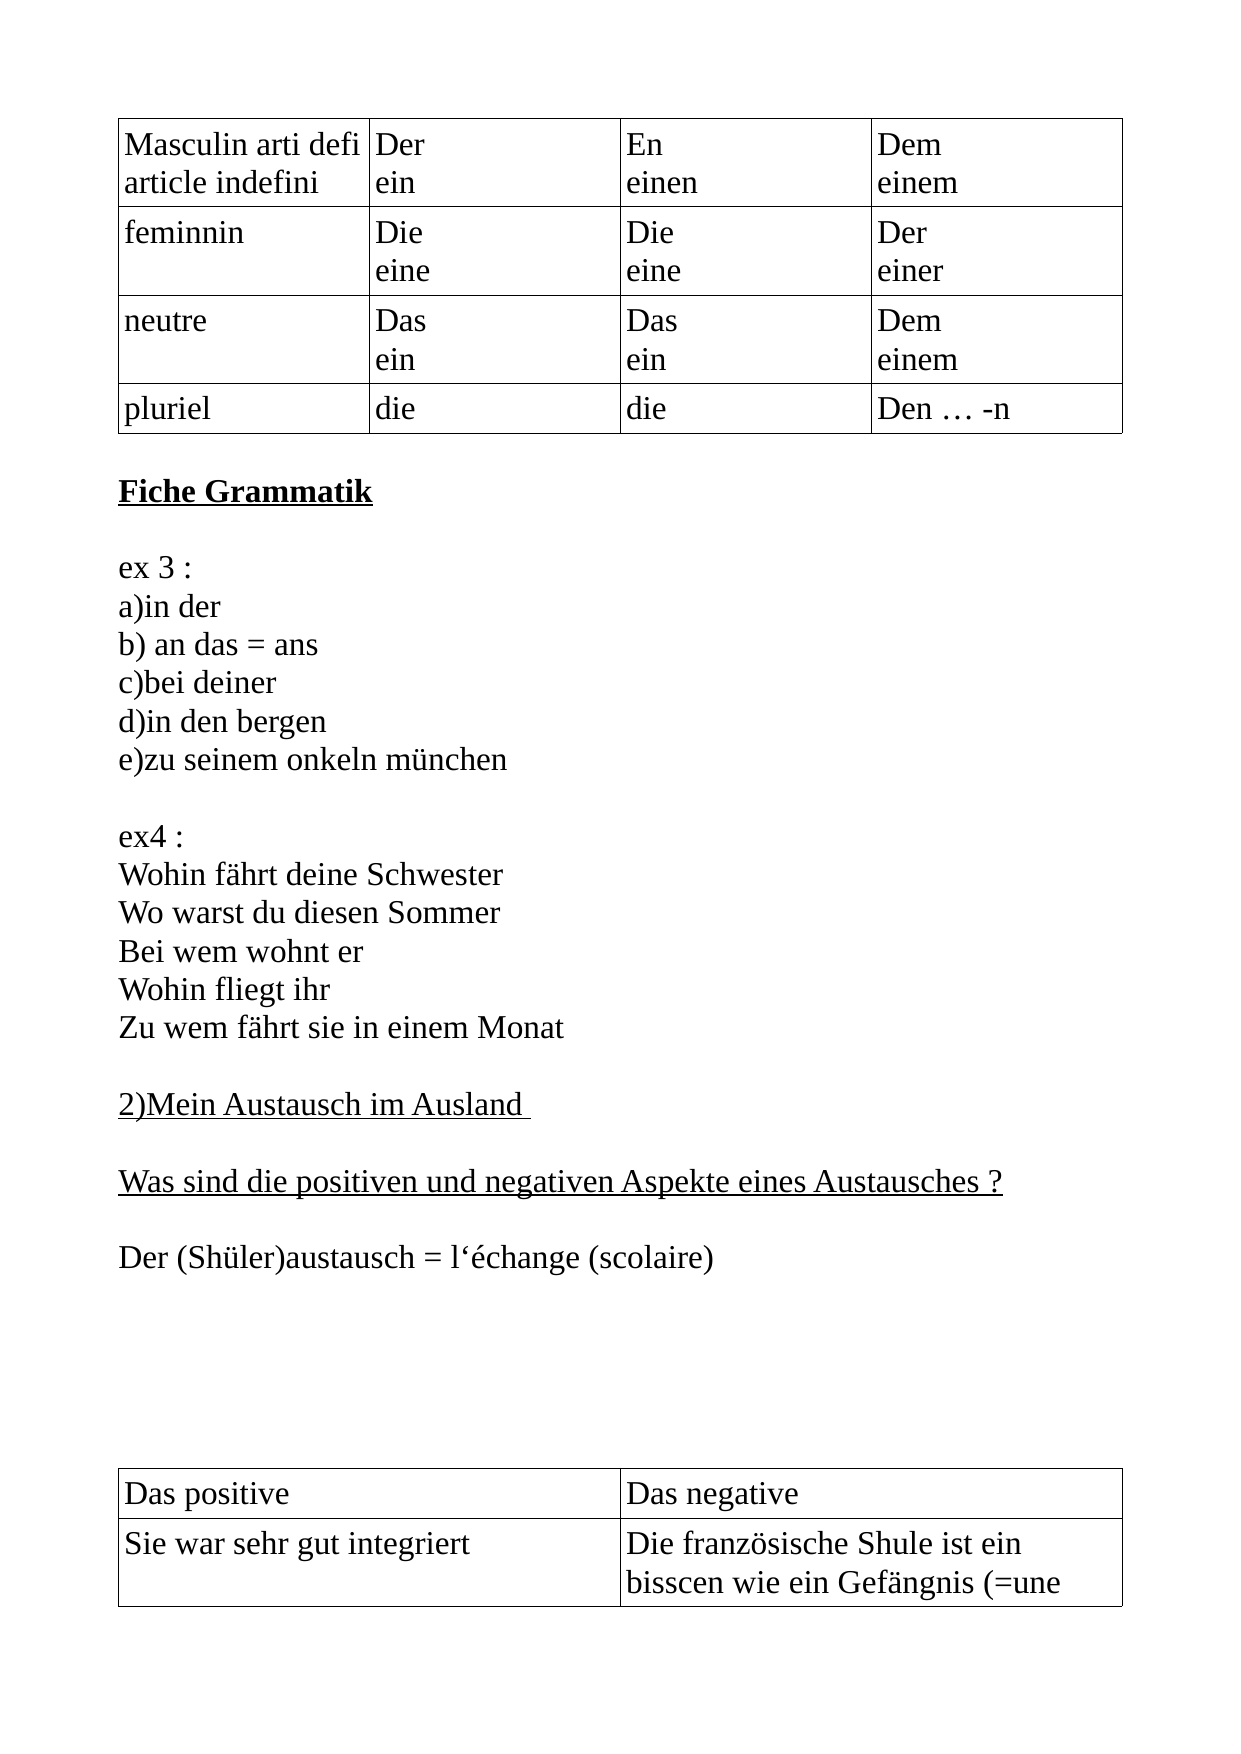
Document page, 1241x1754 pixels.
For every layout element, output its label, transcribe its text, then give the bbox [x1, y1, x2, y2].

table_cell Das ein [621, 296, 871, 383]
table_cell Die eine [621, 207, 871, 294]
table_cell neutre [119, 296, 369, 383]
table_cell die [621, 384, 871, 433]
table_cell Dem einem [872, 119, 1122, 206]
table_cell En einen [621, 119, 871, 206]
table_cell Das ein [370, 296, 620, 383]
table_cell Der einer [872, 207, 1122, 294]
text Fiche Grammatik [118, 471, 1122, 509]
table_cell feminnin [119, 207, 369, 294]
table_cell Den … -n [872, 384, 1122, 433]
table_cell pluriel [119, 384, 369, 433]
text 2)Mein Austausch im Ausland [118, 1084, 1122, 1123]
text ex 3 : [118, 548, 1122, 586]
text b) an das = ans [118, 624, 1122, 663]
table_header Das negative [621, 1469, 1122, 1518]
text Was sind die positiven und negativen Aspekte eines Austausches ? [118, 1161, 1122, 1199]
table_cell Sie war sehr gut integriert [119, 1519, 620, 1606]
text ex4 : [118, 816, 1122, 854]
table_cell Die eine [370, 207, 620, 294]
table_header Das positive [119, 1469, 620, 1518]
text Wo warst du diesen Sommer [118, 893, 1122, 931]
text d)in den bergen [118, 701, 1122, 739]
table_cell Masculin arti defi article indefini [119, 119, 369, 206]
text e)zu seinem onkeln münchen [118, 739, 1122, 778]
text c)bei deiner [118, 663, 1122, 701]
text Bei wem wohnt er [118, 931, 1122, 969]
table_cell Die französische Shule ist ein bisscen wie ein Gefängnis (=une [621, 1519, 1122, 1606]
table_cell Der ein [370, 119, 620, 206]
table_cell Dem einem [872, 296, 1122, 383]
text a)in der [118, 586, 1122, 624]
table_cell die [370, 384, 620, 433]
text Wohin fährt deine Schwester [118, 854, 1122, 893]
text Wohin fliegt ihr [118, 969, 1122, 1008]
text Der (Shüler)austausch = l‘échange (scolaire) [118, 1238, 1122, 1276]
text Zu wem fährt sie in einem Monat [118, 1008, 1122, 1046]
